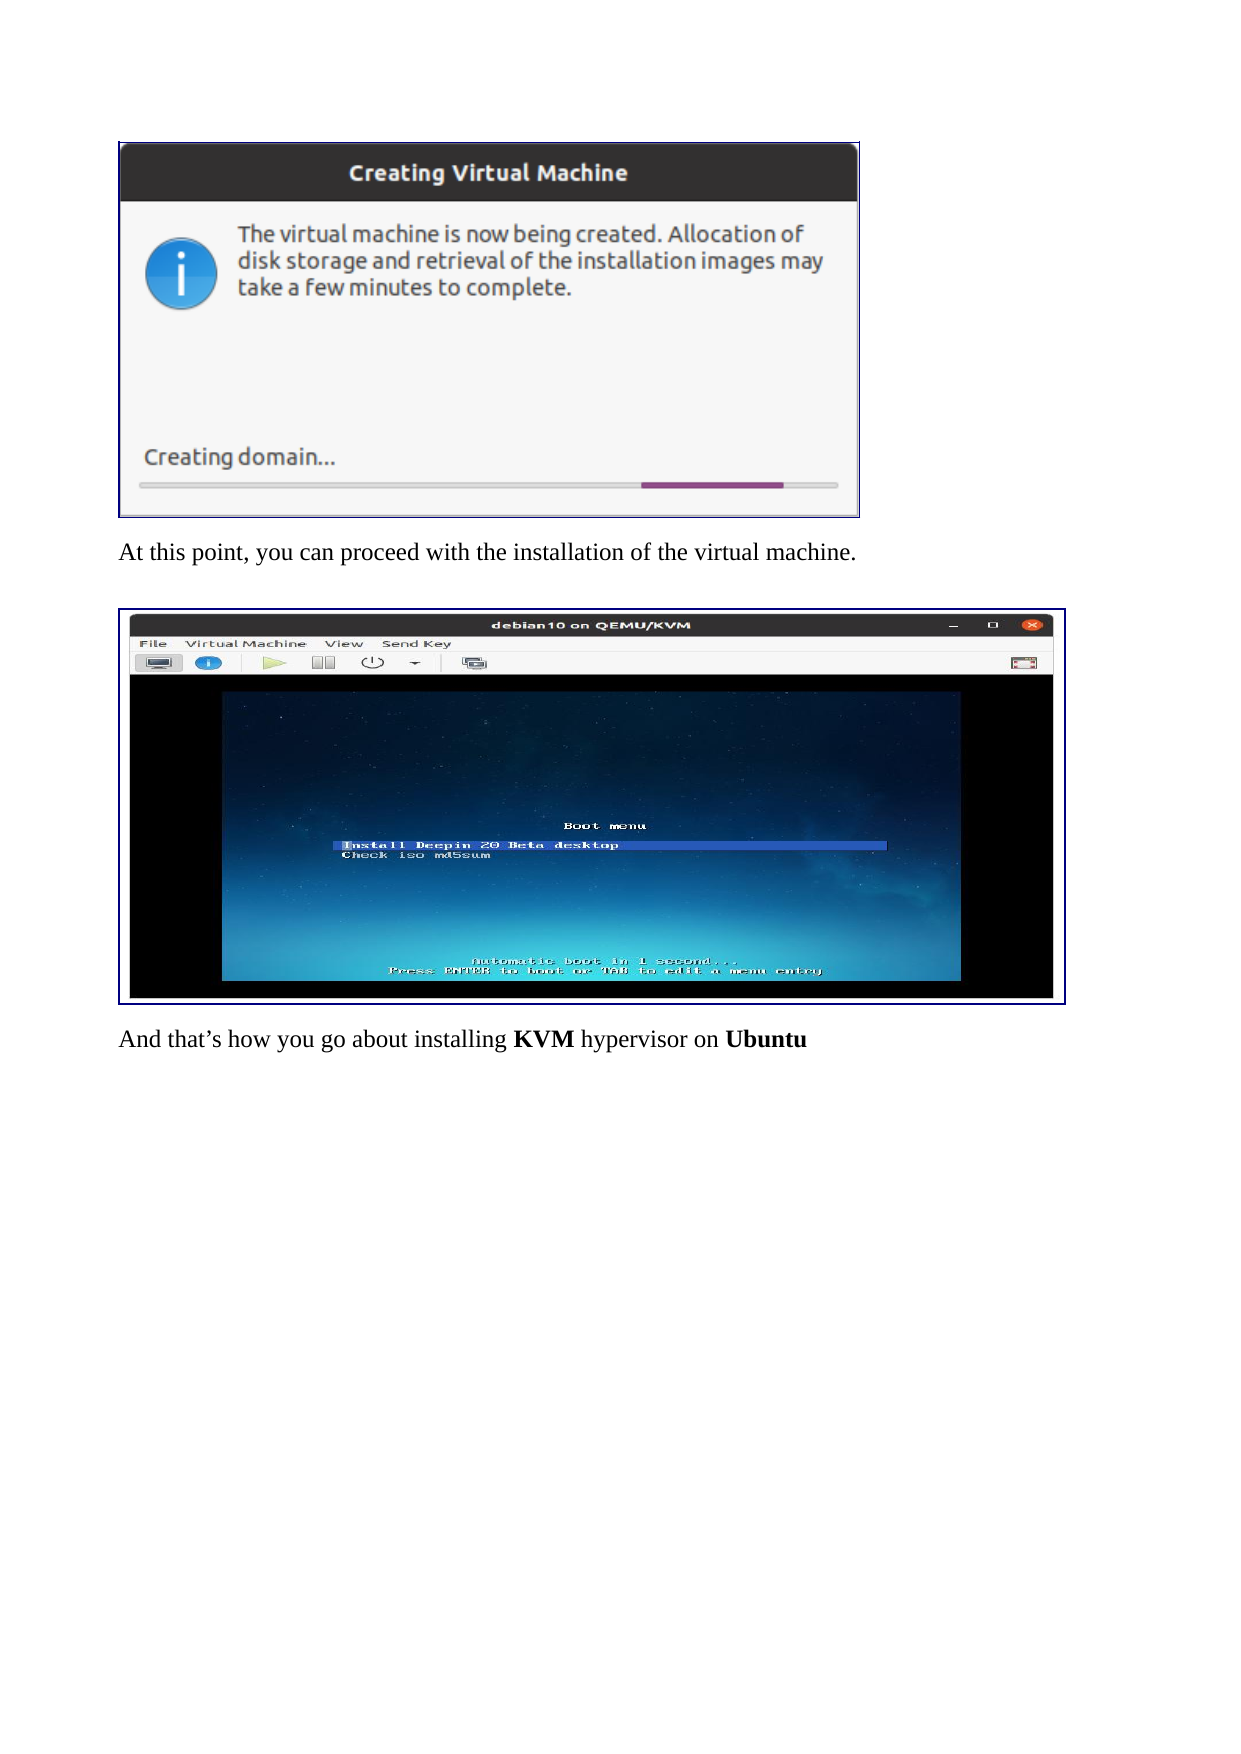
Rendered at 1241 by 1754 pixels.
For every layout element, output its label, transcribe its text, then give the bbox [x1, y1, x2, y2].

text At this point, you can proceed with the installation of the virtual machine. [118, 537, 1122, 566]
text And that’s how you go about installing KVM hypervisor on Ubuntu [118, 1024, 1122, 1052]
